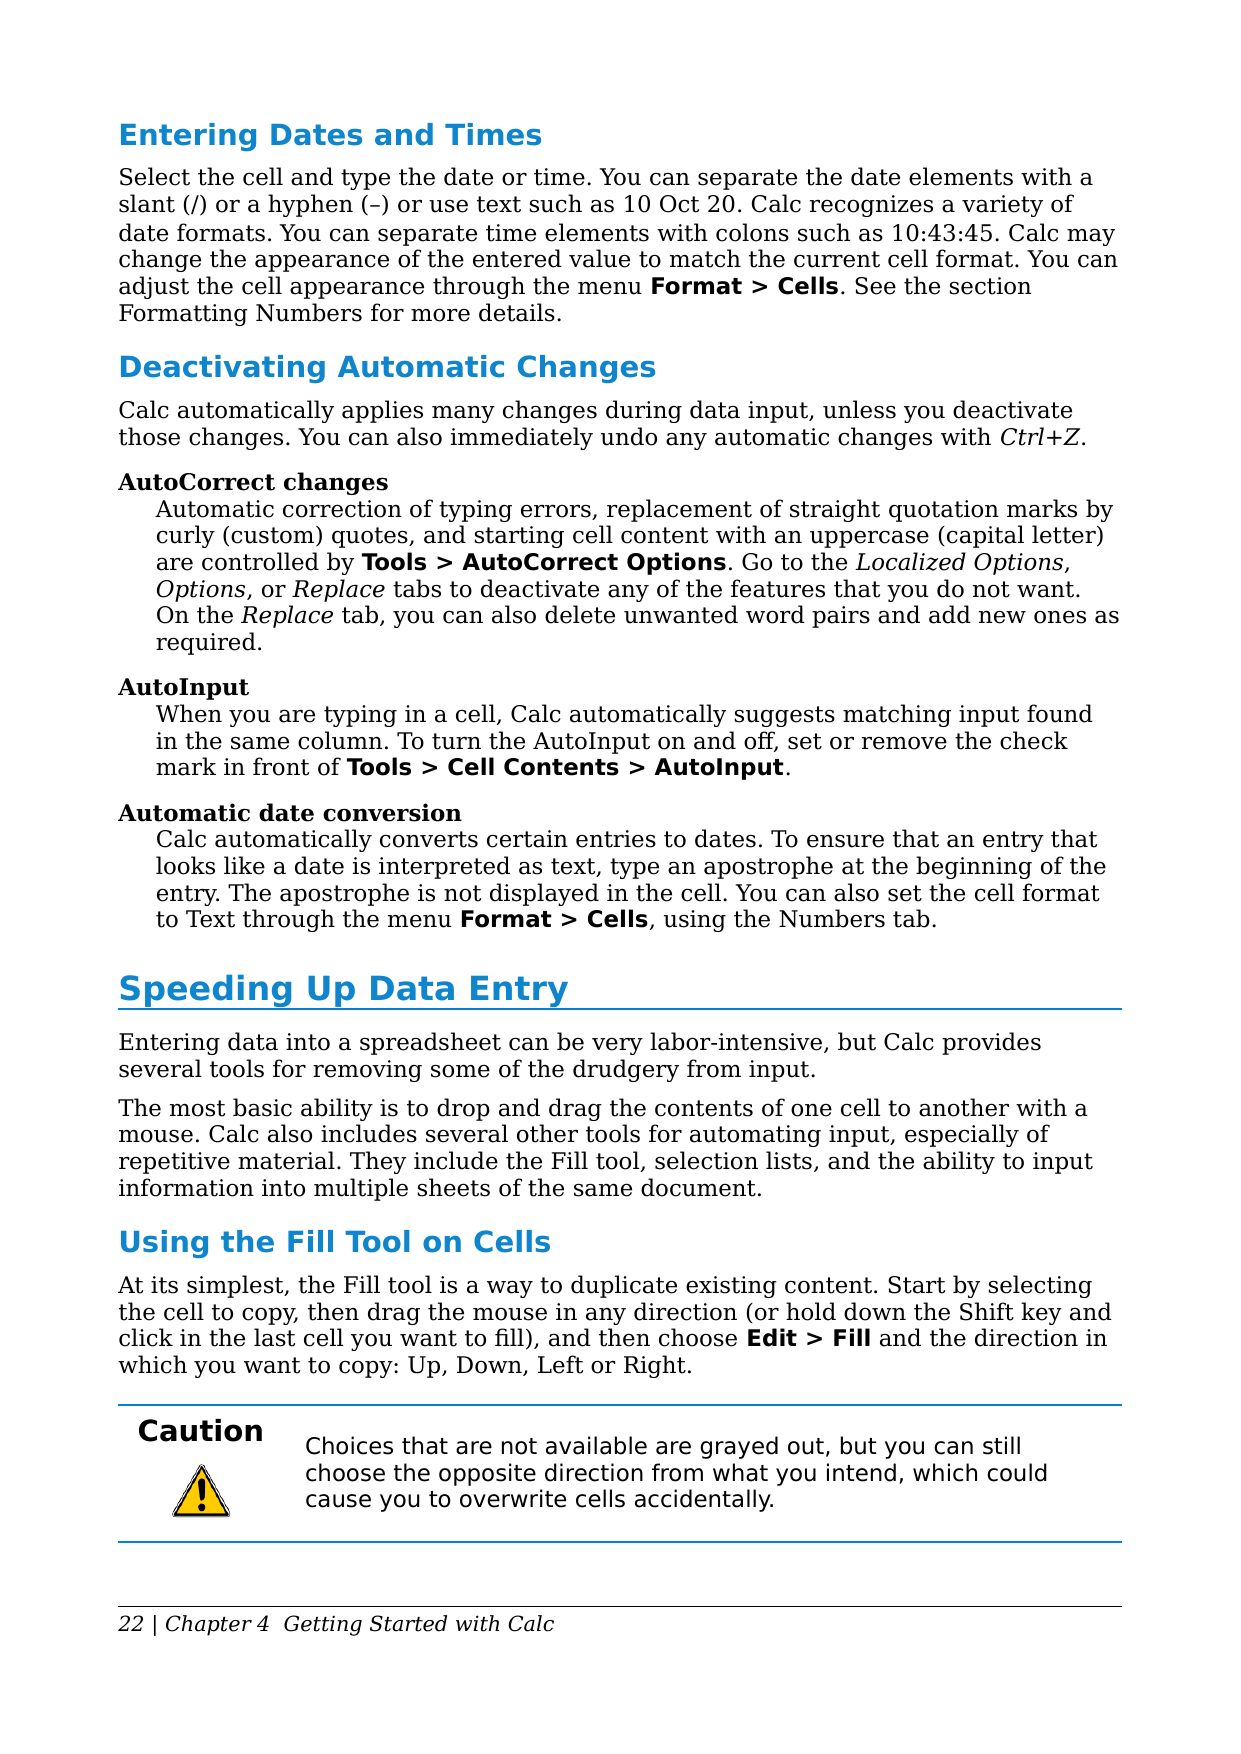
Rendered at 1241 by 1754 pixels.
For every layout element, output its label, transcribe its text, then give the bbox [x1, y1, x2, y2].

text When you are typing in a cell, Calc automatically suggests matching input found in the same column. To turn the AutoInput on and off, set or remove the check mark in front of Tools > Cell Contents > AutoInput. [156, 701, 1122, 781]
subtitle Entering Dates and Times [118, 118, 1122, 152]
text Entering data into a spreadsheet can be very labor-intensive, but Calc provides several tools for removing some of the drudgery from input. [118, 1029, 1122, 1082]
subtitle Speeding Up Data Entry [118, 969, 1122, 1008]
subtitle Deactivating Automatic Changes [118, 351, 1122, 385]
text Automatic date conversion [118, 799, 1122, 826]
table_header Choices that are not available are grayed out, but you can still choose the opposite direction from what you intend, which could cause you to overwrite cells accidentally. [283, 1406, 1122, 1541]
text Calc automatically converts certain entries to dates. To ensure that an entry that looks like a date is interpreted as text, type an apostrophe at the beginning of the entry. The apostrophe is not displayed in the cell. You can also set the cell format to Text through the menu Format > Cells, using the Numbers tab. [156, 826, 1122, 933]
text Automatic correction of typing errors, replacement of straight quotation marks by curly (custom) quotes, and starting cell content with an uppercase (capital letter) are controlled by Tools > AutoCorrect Options. Go to the Localized Options, Options, or Replace tabs to deactivate any of the features that you do not want. On the Replace tab, you can also delete unwanted word pairs and add new ones as required. [156, 496, 1122, 656]
text AutoCorrect changes [118, 469, 1122, 496]
table_header Caution [118, 1406, 283, 1541]
text Calc automatically applies many changes during data input, unless you deactivate those changes. You can also immediately undo any automatic changes with Ctrl+Z. [118, 397, 1122, 451]
text The most basic ability is to drop and drag the contents of one cell to another with a mouse. Calc also includes several other tools for automating input, especially of repetitive material. They include the Fill tool, selection lists, and the ability to input information into multiple sheets of the same document. [118, 1095, 1122, 1202]
text AutoInput [118, 674, 1122, 701]
text At its simplest, the Fill tool is a way to duplicate existing content. Start by selecting the cell to copy, then drag the mouse in any direction (or hold down the Shift key and click in the last cell you want to fill), and then choose Edit > Fill and the direction in which you want to copy: Up, Down, Left or Right. [118, 1272, 1122, 1379]
picture [168, 1460, 233, 1521]
subtitle Using the Fill Tool on Cells [118, 1226, 1122, 1260]
text Select the cell and type the date or time. You can separate the date elements with a slant (/) or a hyphen (–) or use text such as 10 Oct 20. Calc recognizes a variety of date formats. You can separate time elements with colons such as 10:43:45. Calc may change the appearance of the entered value to match the current cell format. You can adjust the cell appearance through the menu Format > Cells. See the section Formatting Numbers for more details. [118, 164, 1122, 327]
